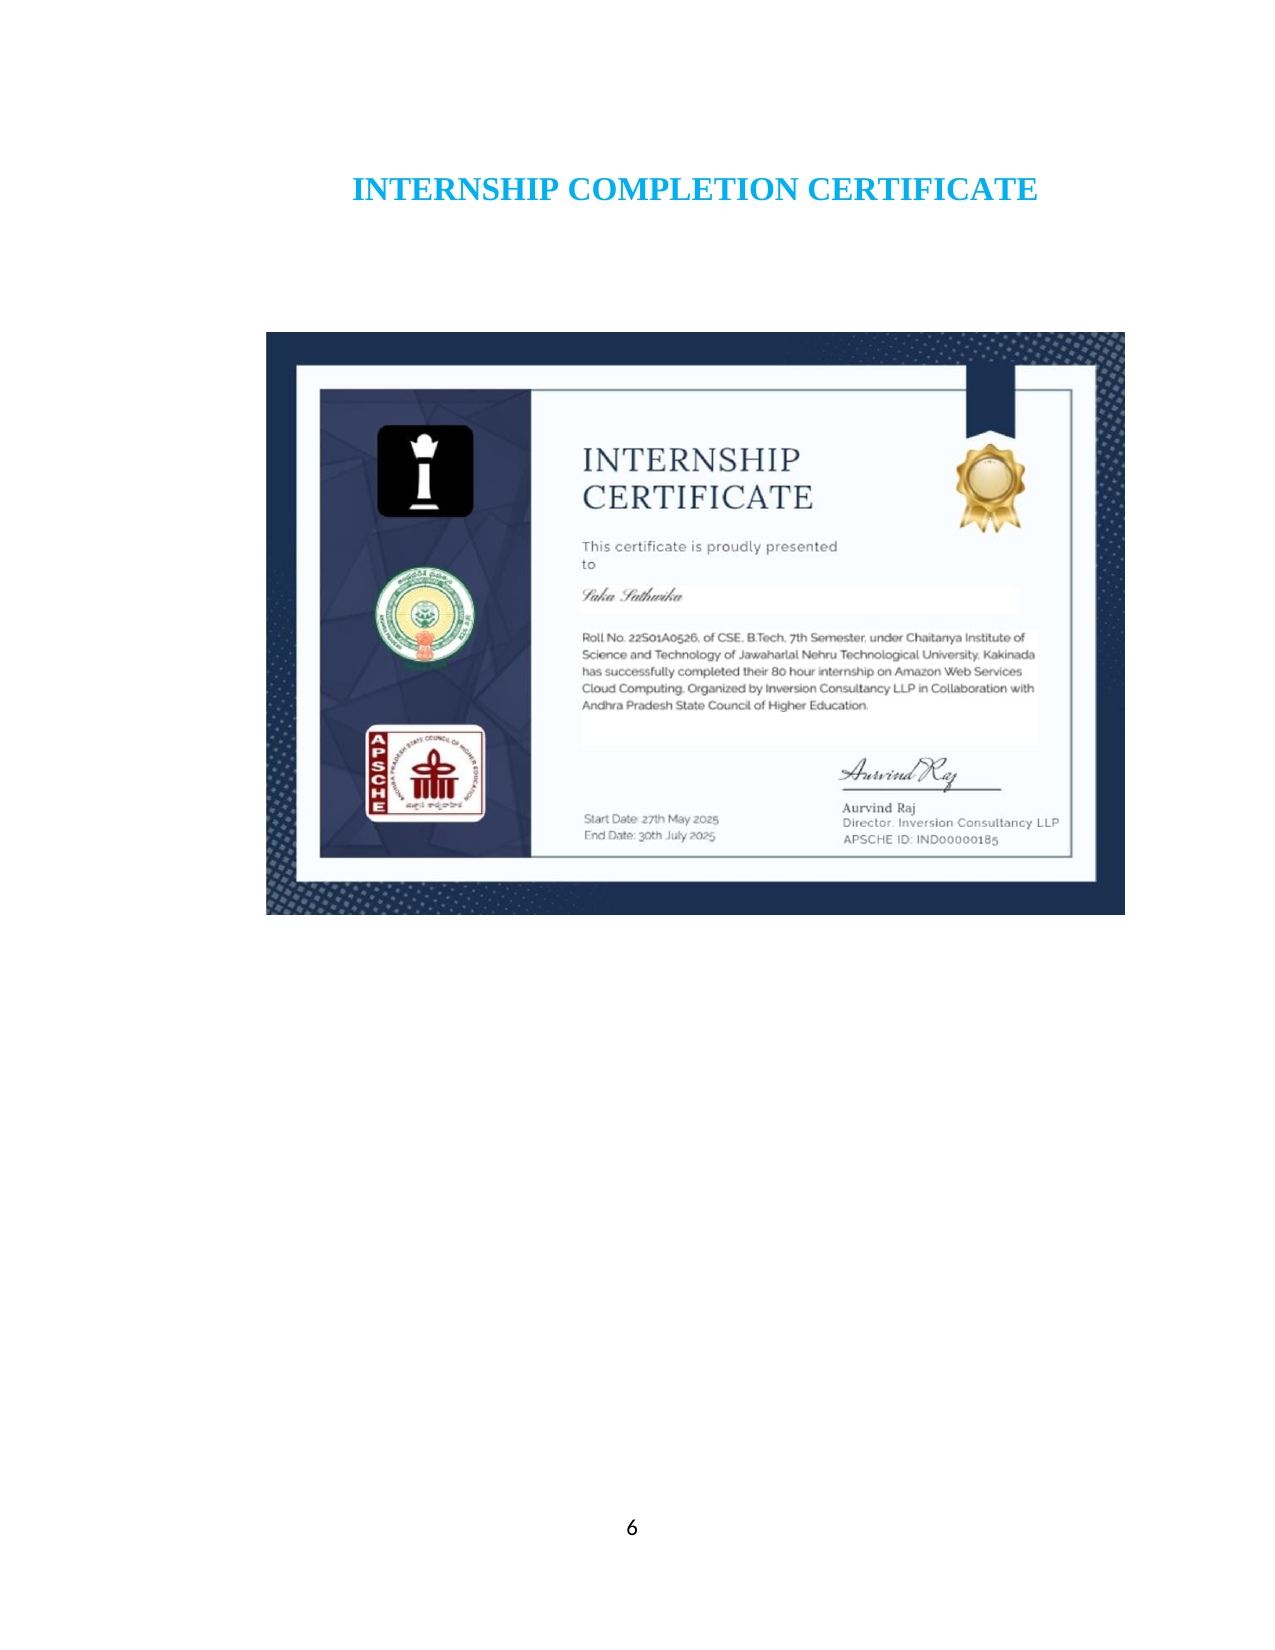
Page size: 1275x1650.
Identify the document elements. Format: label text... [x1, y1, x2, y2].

text INTERNSHIP COMPLETION CERTIFICATE [266, 169, 1125, 208]
picture [265, 332, 1125, 915]
